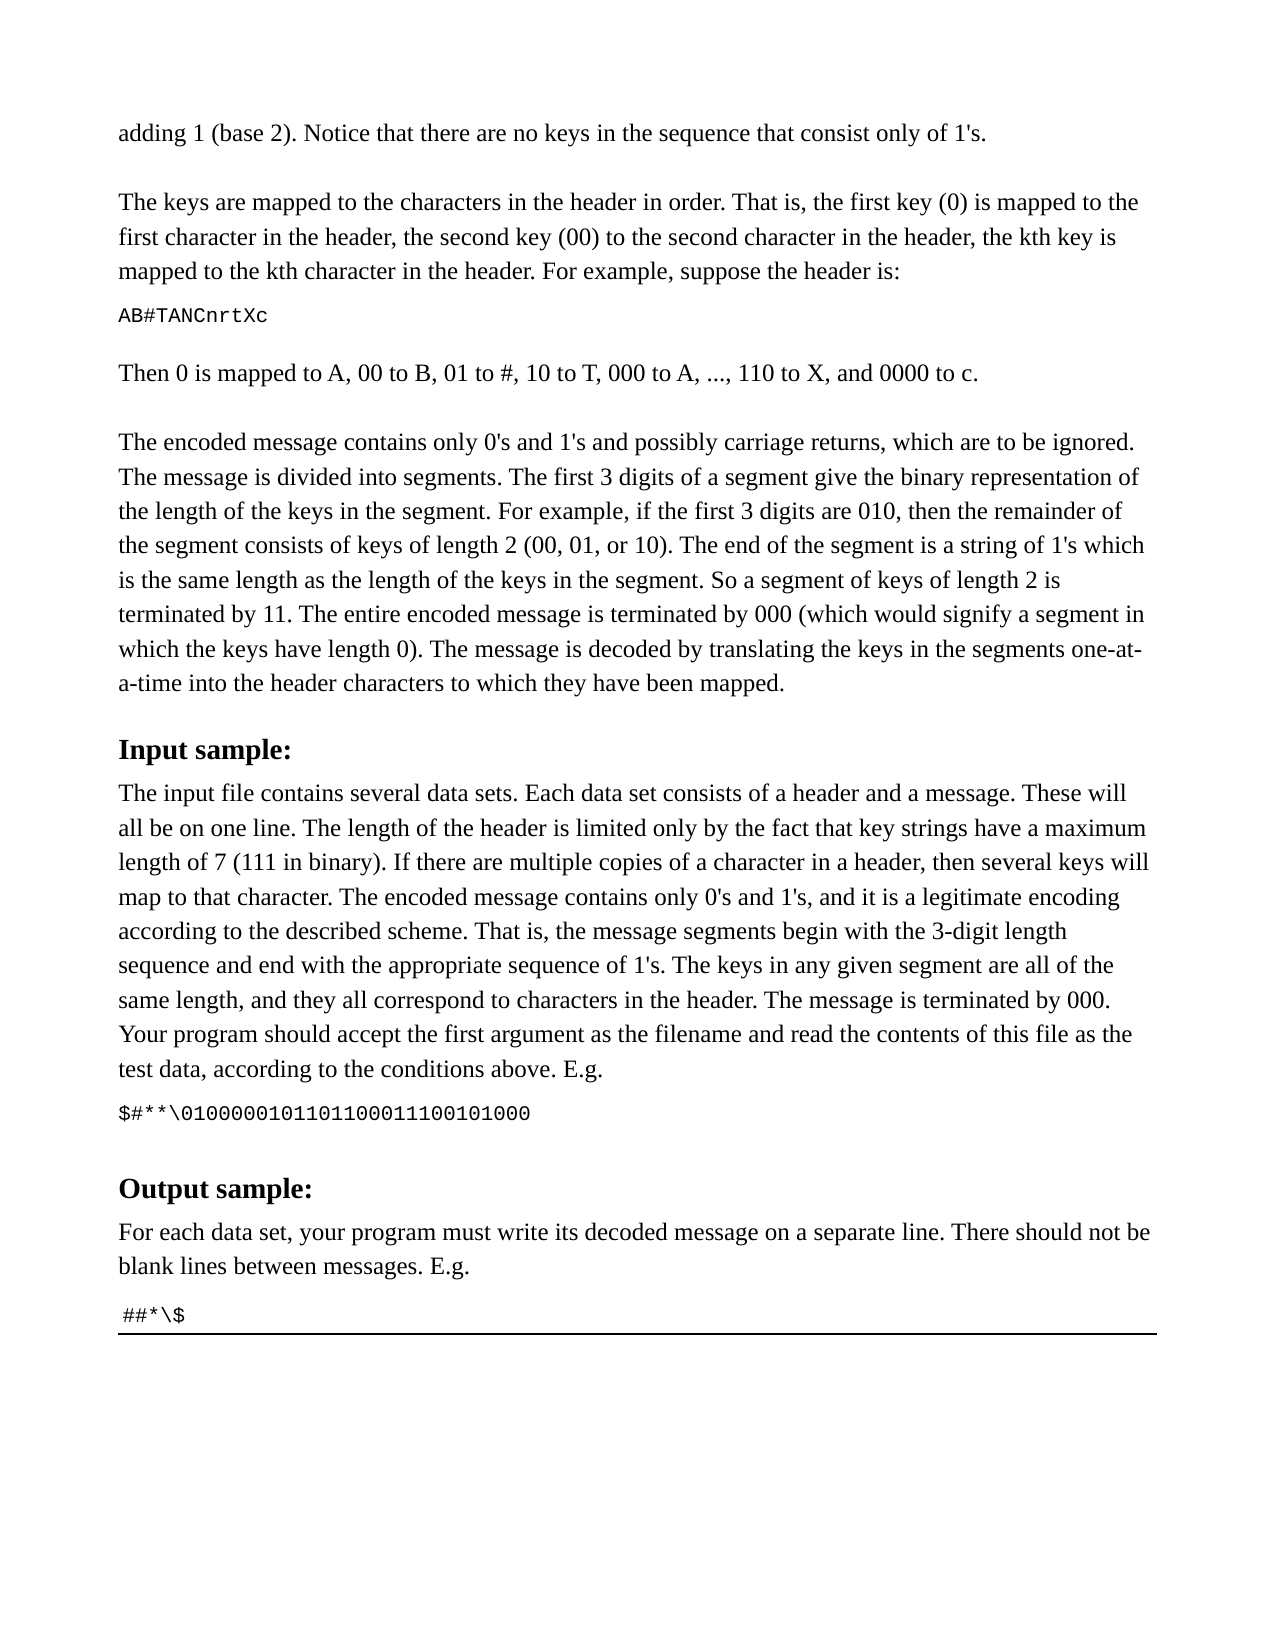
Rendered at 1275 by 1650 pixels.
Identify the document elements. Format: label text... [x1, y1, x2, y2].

text $#**\0100000101101100011100101000 [118, 1103, 1157, 1127]
subtitle Input sample: [118, 732, 1157, 766]
text adding 1 (base 2). Notice that there are no keys in the sequence that consist only of 1's. The keys are mapped to the characters in the header in order. That is, the first key (0) is mapped to the first character in the header, the second key (00) to the second character in the header, the kth key is mapped to the kth character in the header. For example, suppose the header is: [118, 118, 1157, 285]
text For each data set, your program must write its decoded message on a separate line. There should not be blank lines between messages. E.g. [118, 1217, 1157, 1280]
text The input file contains several data sets. Each data set consists of a header and a message. These will all be on one line. The length of the header is limited only by the fact that key strings have a maximum length of 7 (111 in binary). If there are multiple copies of a character in a header, then several keys will map to that character. The encoded message contains only 0's and 1's, and it is a legitimate encoding according to the described scheme. That is, the message segments begin with the 3-digit length sequence and end with the appropriate sequence of 1's. The keys in any given segment are all of the same length, and they all correspond to characters in the header. The message is terminated by 000. Your program should accept the first argument as the filename and read the contents of this file as the test data, according to the conditions above. E.g. [118, 778, 1157, 1083]
text AB#TANCnrtXc [118, 305, 1157, 329]
text Then 0 is mapped to A, 00 to B, 01 to #, 10 to T, 000 to A, ..., 110 to X, and 0000 to c. The encoded message contains only 0's and 1's and possibly carriage returns, which are to be ignored. The message is divided into segments. The first 3 digits of a segment give the binary representation of the length of the keys in the segment. For example, if the first 3 digits are 010, then the remainder of the segment consists of keys of length 2 (00, 01, or 10). The end of the segment is a string of 1's which is the same length as the length of the keys in the segment. So a segment of keys of length 2 is terminated by 11. The entire encoded message is terminated by 000 (which would signify a segment in which the keys have length 0). The message is decoded by translating the keys in the segments one-at-a-time into the header characters to which they have been mapped. [118, 358, 1157, 697]
subtitle Output sample: [118, 1171, 1157, 1204]
text ##*\$ [118, 1300, 1157, 1333]
